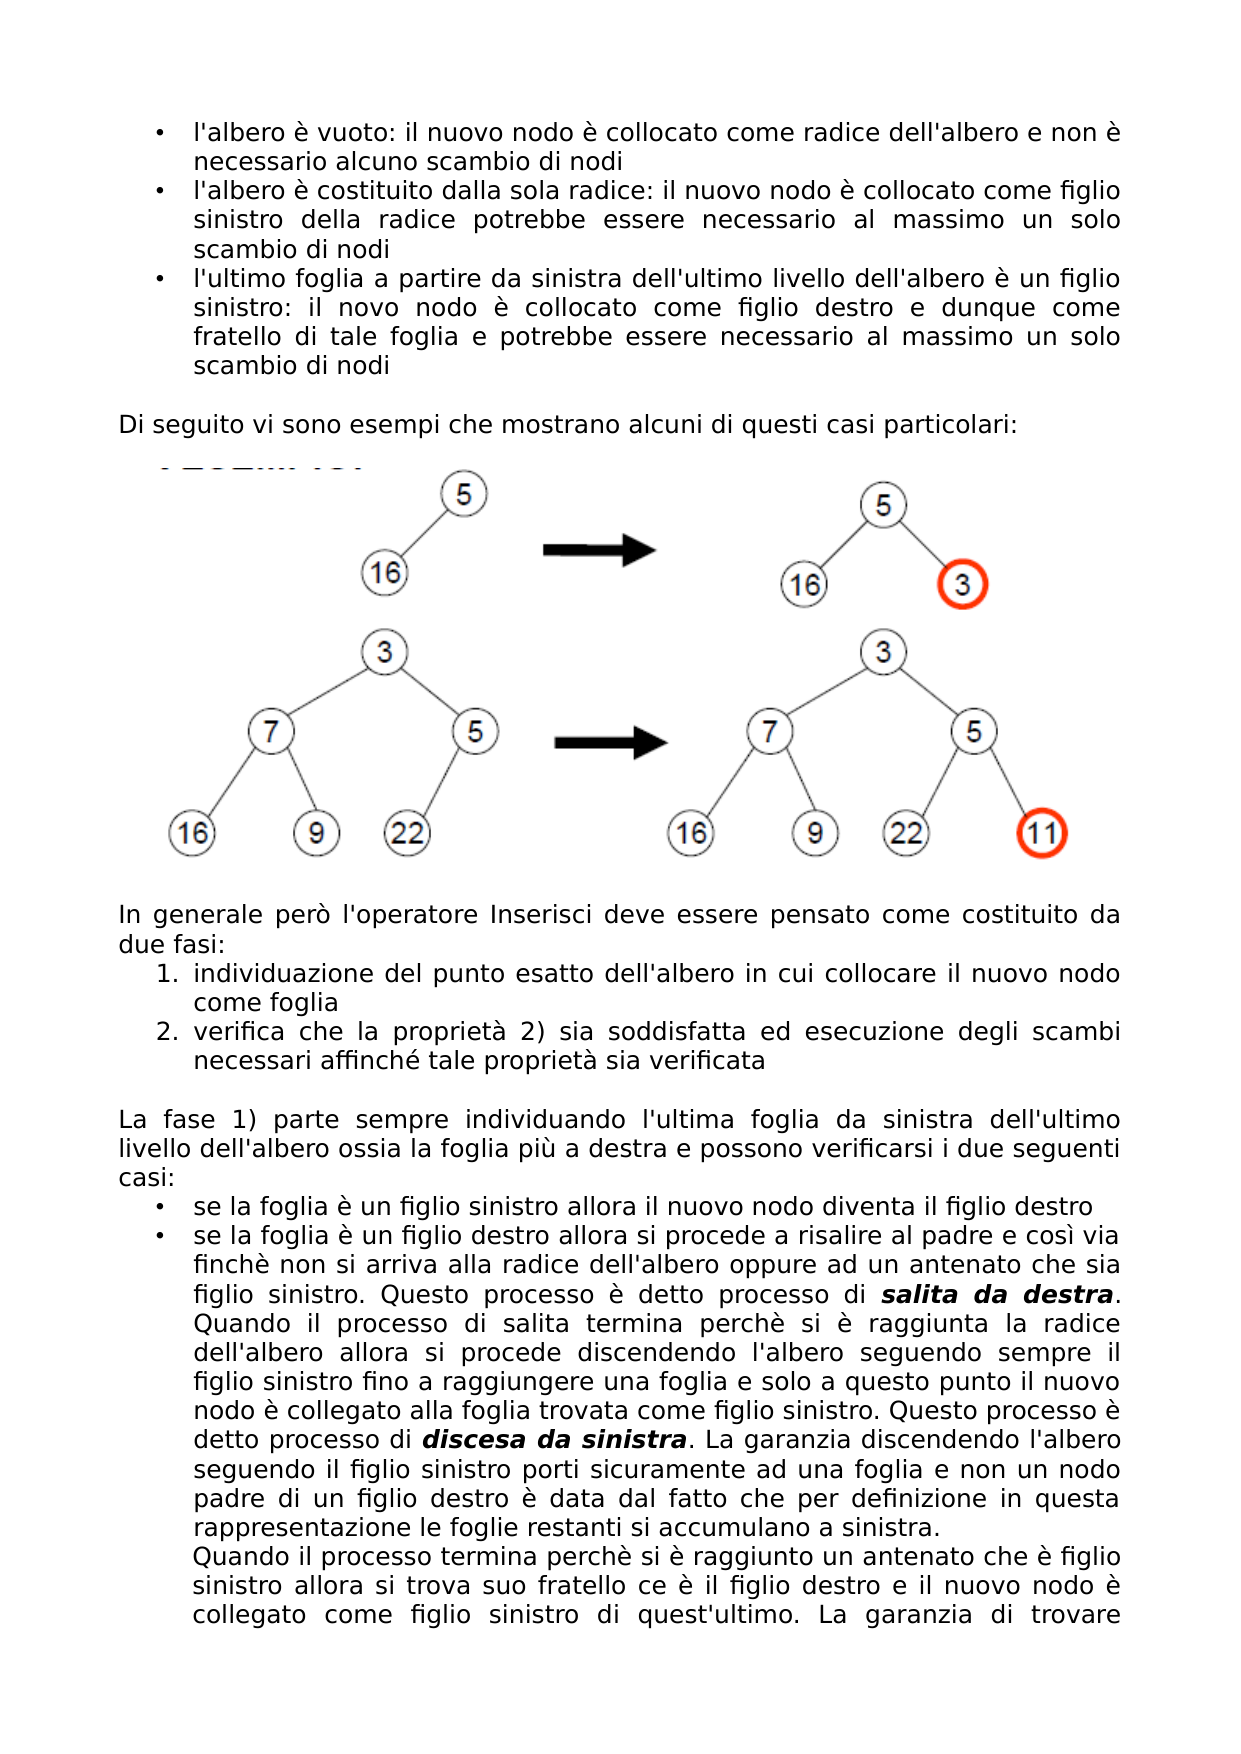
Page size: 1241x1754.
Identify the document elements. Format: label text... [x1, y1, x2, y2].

list l'albero è vuoto: il nuovo nodo è collocato come radice dell'albero e non è necessario alcuno scambio di nodi [156, 118, 1122, 176]
text Di seguito vi sono esempi che mostrano alcuni di questi casi particolari: [118, 410, 1122, 439]
list individuazione del punto esatto dell'albero in cui collocare il nuovo nodo come foglia [156, 959, 1122, 1017]
list l'albero è costituito dalla sola radice: il nuovo nodo è collocato come figlio sinistro della radice potrebbe essere necessario al massimo un solo scambio di nodi [156, 176, 1122, 264]
list se la foglia è un figlio sinistro allora il nuovo nodo diventa il figlio destro [156, 1192, 1122, 1222]
text Quando il processo termina perchè si è raggiunto un antenato che è figlio sinistro allora si trova suo fratello ce è il figlio destro e il nuovo nodo è collegato come figlio sinistro di quest'ultimo. La garanzia di trovare [192, 1542, 1122, 1630]
text La fase 1) parte sempre individuando l'ultima foglia da sinistra dell'ultimo livello dell'albero ossia la foglia più a destra e possono verificarsi i due seguenti casi: [118, 1105, 1122, 1192]
list verifica che la proprietà 2) sia soddisfatta ed esecuzione degli scambi necessari affinché tale proprietà sia verificata [156, 1017, 1122, 1076]
list l'ultimo foglia a partire da sinistra dell'ultimo livello dell'albero è un figlio sinistro: il novo nodo è collocato come figlio destro e dunque come fratello di tale foglia e potrebbe essere necessario al massimo un solo scambio di nodi [156, 264, 1122, 381]
list se la foglia è un figlio destro allora si procede a risalire al padre e così via finchè non si arriva alla radice dell'albero oppure ad un antenato che sia figlio sinistro. Questo processo è detto processo di salita da destra. Quando il processo di salita termina perchè si è raggiunta la radice dell'albero allora si procede discendendo l'albero seguendo sempre il figlio sinistro fino a raggiungere una foglia e solo a questo punto il nuovo nodo è collegato alla foglia trovata come figlio sinistro. Questo processo è detto processo di discesa da sinistra. La garanzia discendendo l'albero seguendo il figlio sinistro porti sicuramente ad una foglia e non un nodo padre di un figlio destro è data dal fatto che per definizione in questa rappresentazione le foglie restanti si accumulano a sinistra. [156, 1222, 1122, 1542]
text In generale però l'operatore Inserisci deve essere pensato come costituito da due fasi: [118, 901, 1122, 959]
picture [153, 468, 1087, 872]
